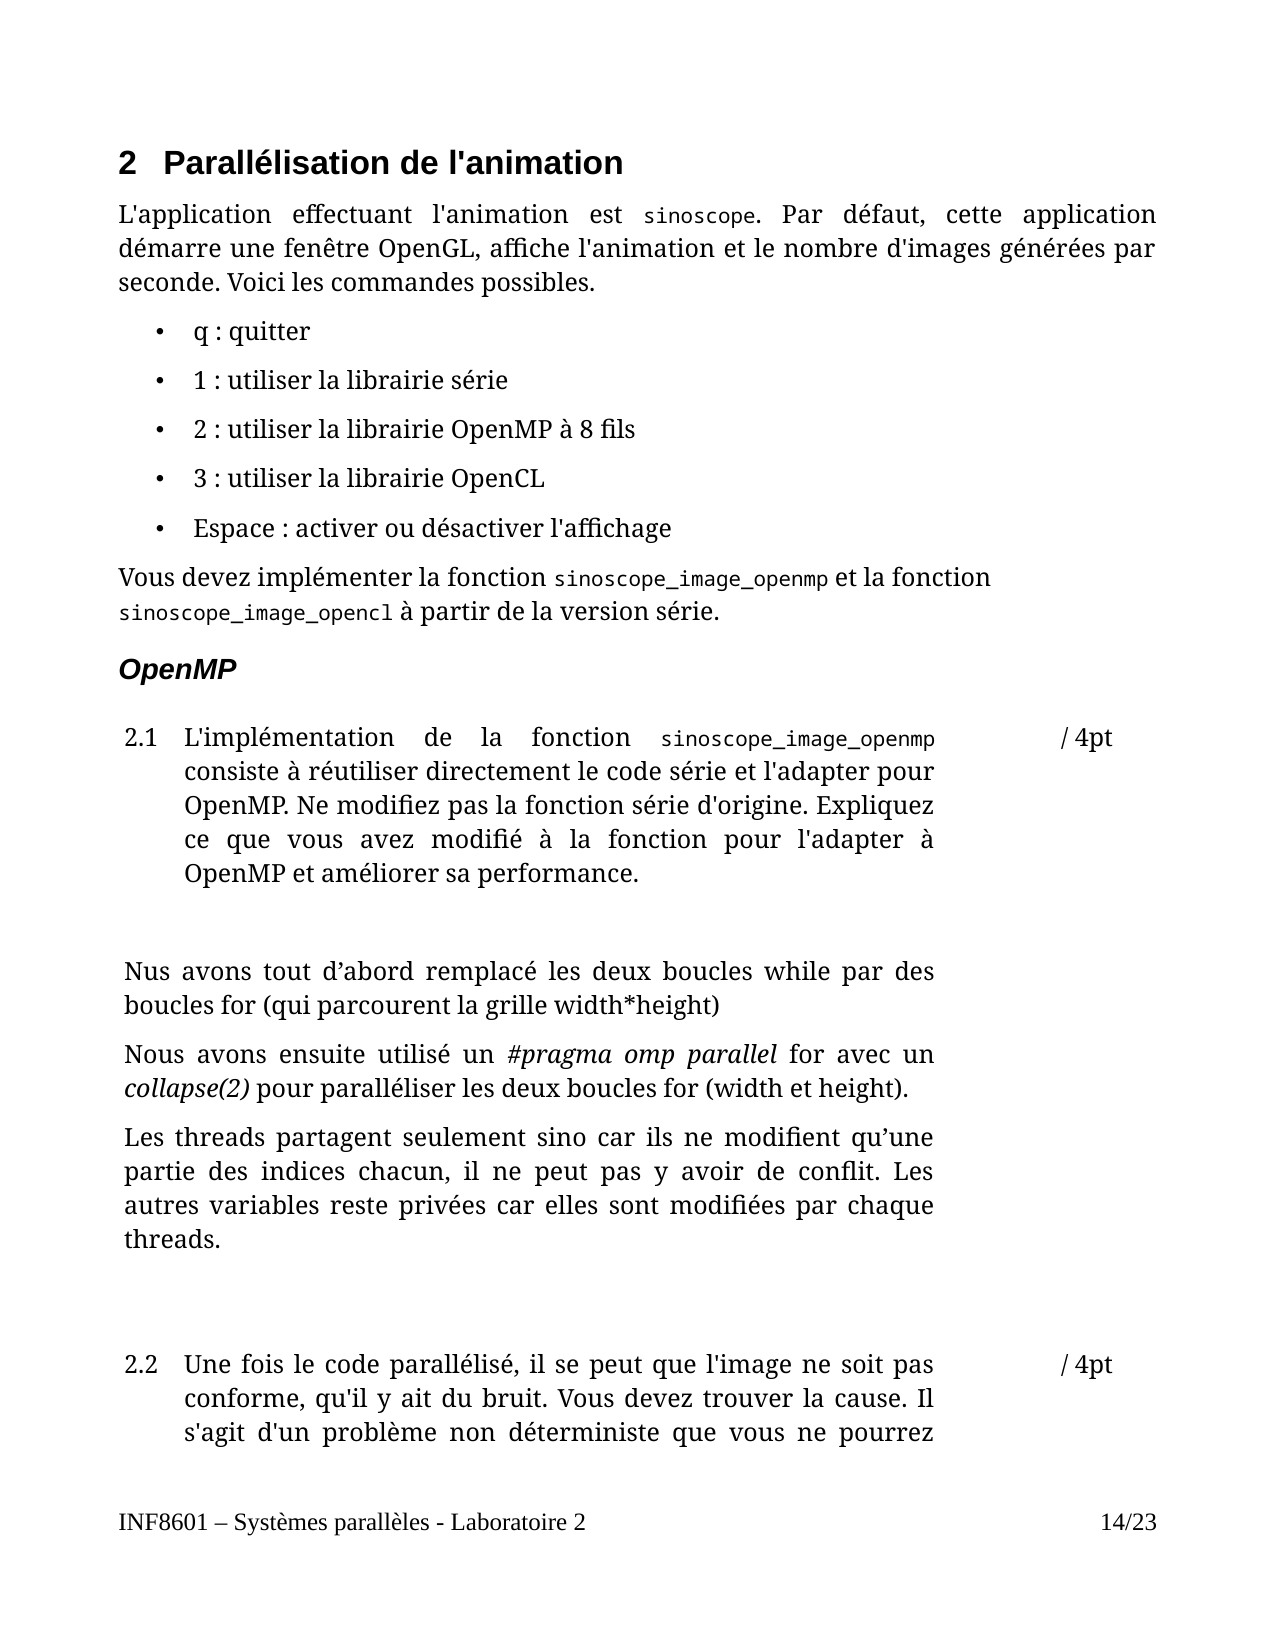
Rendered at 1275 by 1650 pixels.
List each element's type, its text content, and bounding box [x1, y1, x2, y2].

list 3 : utiliser la librairie OpenCL [156, 461, 1157, 495]
text Vous devez implémenter la fonction sinoscope_image_openmp et la fonction sinoscope_image_opencl à partir de la version série. [118, 559, 1157, 627]
table_cell / 4pt [1049, 1326, 1157, 1454]
list q : quitter [156, 314, 1157, 348]
list 2 : utiliser la librairie OpenMP à 8 fils [156, 412, 1157, 446]
list 1 : utiliser la librairie série [156, 363, 1157, 397]
table_cell Une fois le code parallélisé, il se peut que l'image ne soit pas conforme, qu'il y ait du bruit. Vous devez trouver la cause. Il s'agit d'un problème non déterministe que vous ne pourrez [118, 1326, 941, 1454]
table_cell [941, 1326, 1049, 1454]
subtitle Parallélisation de l'animation [118, 143, 1157, 182]
list Espace : activer ou désactiver l'affichage [156, 510, 1157, 544]
text L'application effectuant l'animation est sinoscope. Par défaut, cette application démarre une fenêtre OpenGL, affiche l'animation et le nombre d'images générées par seconde. Voici les commandes possibles. [118, 197, 1157, 299]
table_header L'implémentation de la fonction sinoscope_image_openmp consiste à réutiliser directement le code série et l'adapter pour OpenMP. Ne modifiez pas la fonction série d'origine. Expliquez ce que vous avez modifié à la fonction pour l'adapter à OpenMP et améliorer sa performance. Nus avons tout d’abord remplacé les deux boucles while par des boucles for (qui parcourent la grille width*height) Nous avons ensuite utilisé un #pragma omp parallel for avec un collapse(2) pour paralléliser les deux boucles for (width et height). Les threads partagent seulement sino car ils ne modifient qu’une partie des indices chacun, il ne peut pas y avoir de conflit. Les autres variables reste privées car elles sont modifiées par chaque threads. [118, 699, 941, 1326]
table_header / 4pt [1049, 699, 1157, 1326]
subtitle OpenMP [118, 652, 1157, 686]
table_header [941, 699, 1049, 1326]
